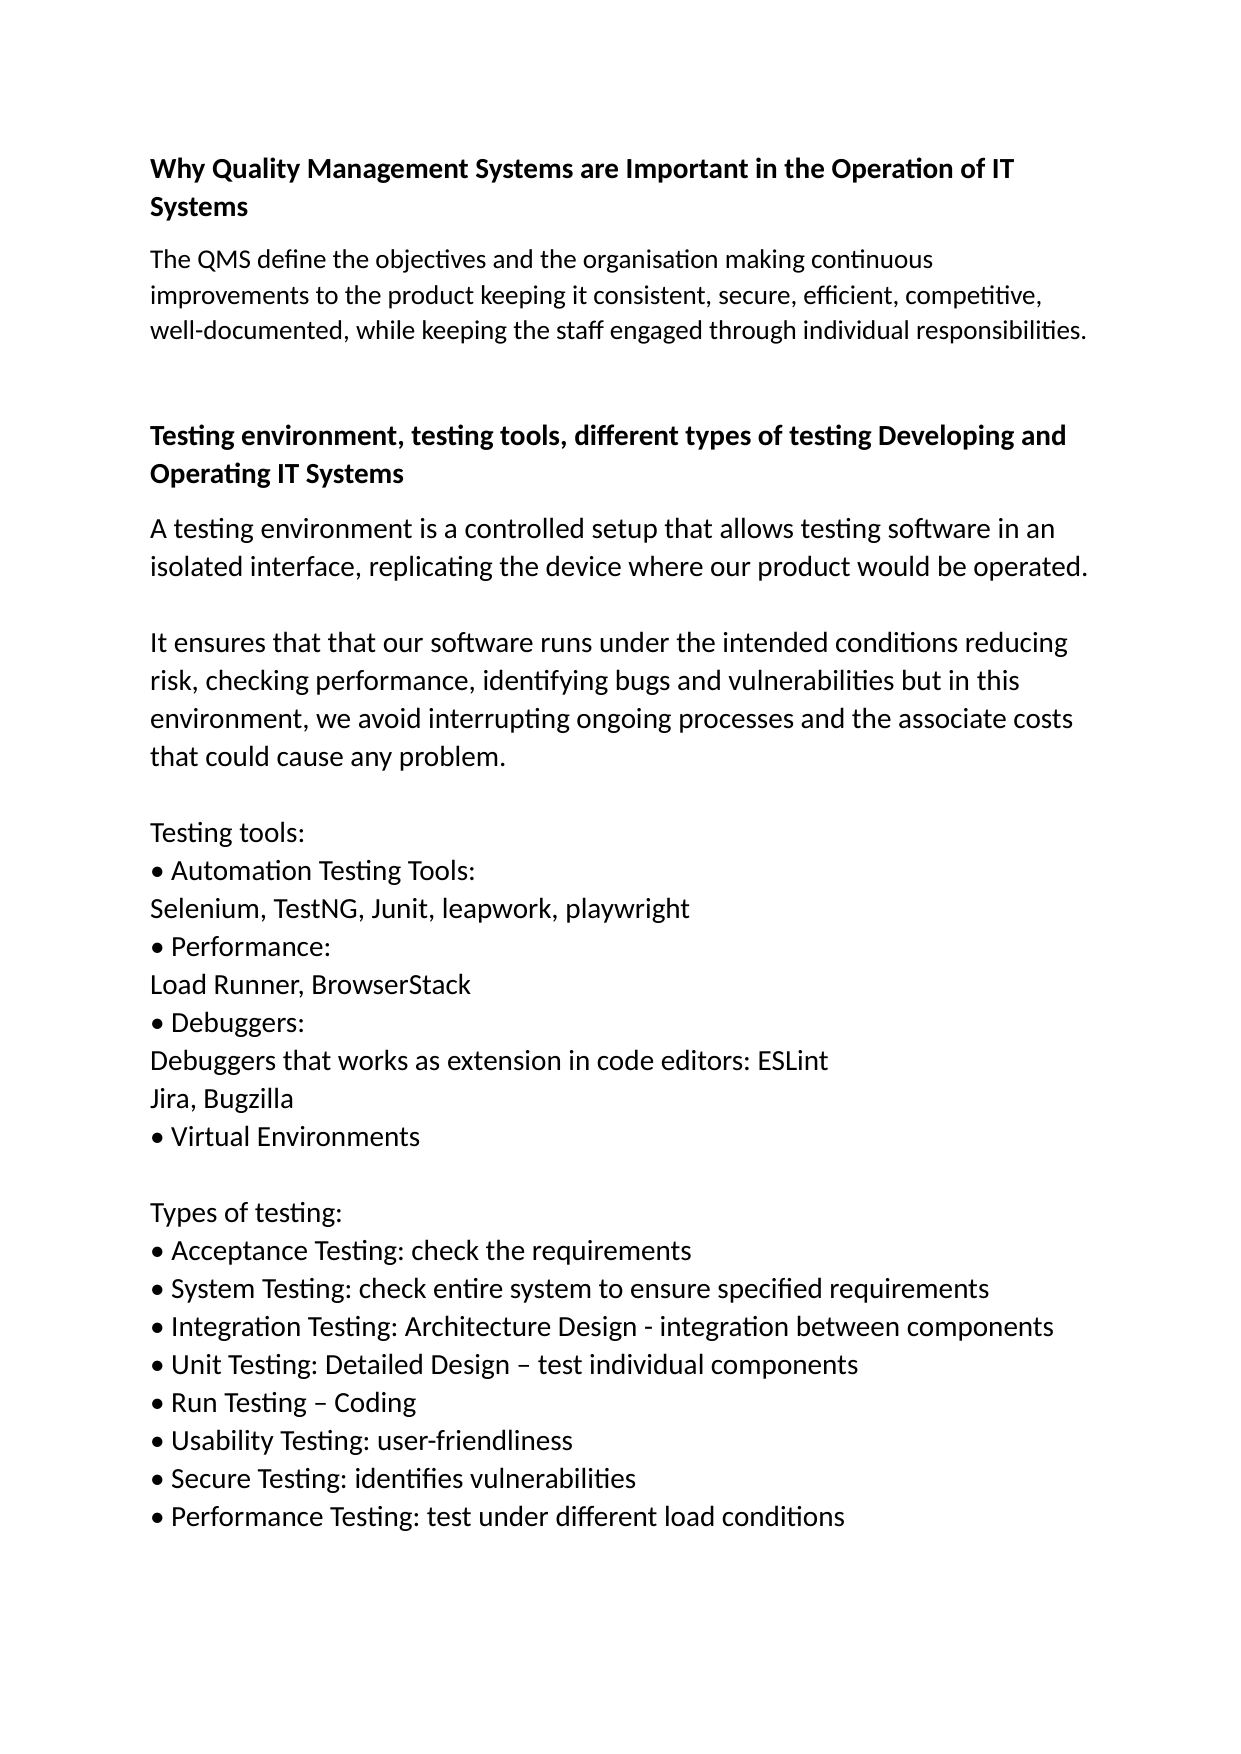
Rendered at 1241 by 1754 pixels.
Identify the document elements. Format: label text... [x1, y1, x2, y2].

text The QMS define the objectives and the organisation making continuous improvements to the product keeping it consistent, secure, efficient, competitive, well-documented, while keeping the staff engaged through individual responsibilities. [150, 243, 1090, 346]
text Testing environment, testing tools, different types of testing Developing and Operating IT Systems [150, 417, 1090, 491]
text Why Quality Management Systems are Important in the Operation of IT Systems [150, 150, 1090, 224]
text A testing environment is a controlled setup that allows testing software in an isolated interface, replicating the device where our product would be operated. It ensures that that our software runs under the intended conditions reducing risk, checking performance, identifying bugs and vulnerabilities but in this environment, we avoid interrupting ongoing processes and the associate costs that could cause any problem. Testing tools: • Automation Testing Tools: Selenium, TestNG, Junit, leapwork, playwright • Performance: Load Runner, BrowserStack • Debuggers: Debuggers that works as extension in code editors: ESLint Jira, Bugzilla • Virtual Environments Types of testing: • Acceptance Testing: check the requirements • System Testing: check entire system to ensure specified requirements • Integration Testing: Architecture Design - integration between components • Unit Testing: Detailed Design – test individual components • Run Testing – Coding • Usability Testing: user-friendliness • Secure Testing: identifies vulnerabilities • Performance Testing: test under different load conditions [150, 510, 1090, 1572]
